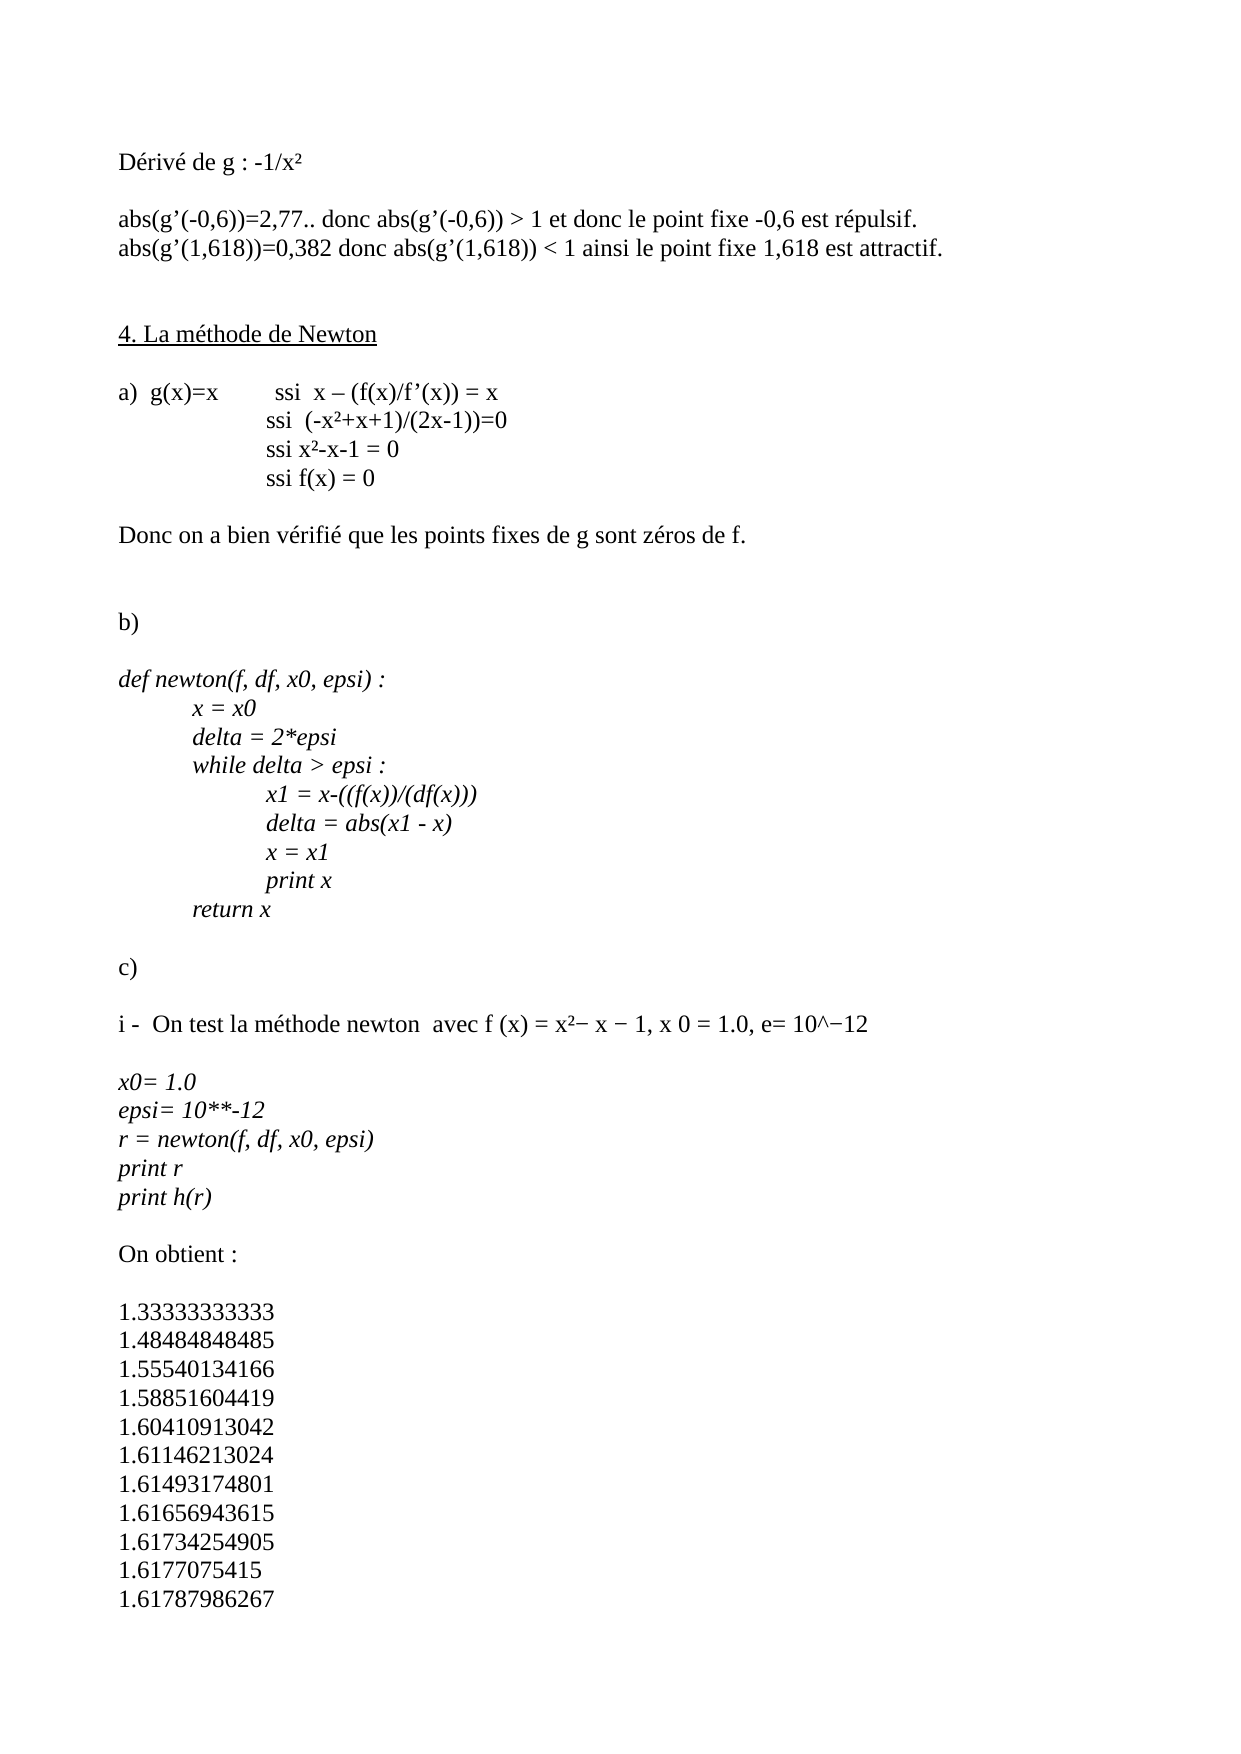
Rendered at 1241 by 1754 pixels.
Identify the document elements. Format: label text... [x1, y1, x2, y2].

text delta = abs(x1 - x) [118, 808, 1122, 837]
text abs(g’(-0,6))=2,77.. donc abs(g’(-0,6)) > 1 et donc le point fixe -0,6 est répulsif. [118, 204, 1122, 233]
text i - On test la méthode newton avec f (x) = x²− x − 1, x 0 = 1.0, e= 10^−12 [118, 1009, 1122, 1038]
text 1.60410913042 [118, 1412, 1122, 1441]
text x0= 1.0 [118, 1067, 1122, 1096]
text r = newton(f, df, x0, epsi) [118, 1124, 1122, 1153]
text ssi (-x²+x+1)/(2x-1))=0 [118, 406, 1122, 434]
text abs(g’(1,618))=0,382 donc abs(g’(1,618)) < 1 ainsi le point fixe 1,618 est attractif. [118, 233, 1122, 262]
text 1.55540134166 [118, 1354, 1122, 1383]
text c) [118, 952, 1122, 981]
text 1.33333333333 [118, 1297, 1122, 1326]
text def newton(f, df, x0, epsi) : [118, 664, 1122, 693]
text ssi f(x) = 0 [118, 463, 1122, 492]
text print r [118, 1153, 1122, 1182]
text 1.61146213024 [118, 1441, 1122, 1469]
text ssi x²-x-1 = 0 [118, 434, 1122, 463]
text 1.61656943615 [118, 1498, 1122, 1527]
text 1.58851604419 [118, 1383, 1122, 1412]
text b) [118, 607, 1122, 636]
text a) g(x)=x ssi x – (f(x)/f’(x)) = x [118, 377, 1122, 406]
text On obtient : [118, 1239, 1122, 1268]
text return x [118, 894, 1122, 923]
text 1.61493174801 [118, 1469, 1122, 1498]
text 4. La méthode de Newton [118, 319, 1122, 348]
text 1.61734254905 [118, 1527, 1122, 1556]
text x = x0 [118, 693, 1122, 722]
text epsi= 10**-12 [118, 1096, 1122, 1124]
text Donc on a bien vérifié que les points fixes de g sont zéros de f. [118, 521, 1122, 549]
text 1.61787986267 [118, 1584, 1122, 1613]
text while delta > epsi : [118, 751, 1122, 779]
text delta = 2*epsi [118, 722, 1122, 751]
text 1.6177075415 [118, 1556, 1122, 1584]
text x = x1 [118, 837, 1122, 866]
text x1 = x-((f(x))/(df(x))) [118, 779, 1122, 808]
text Dérivé de g : -1/x² [118, 147, 1122, 176]
text print h(r) [118, 1182, 1122, 1211]
text 1.48484848485 [118, 1326, 1122, 1354]
text print x [118, 866, 1122, 894]
